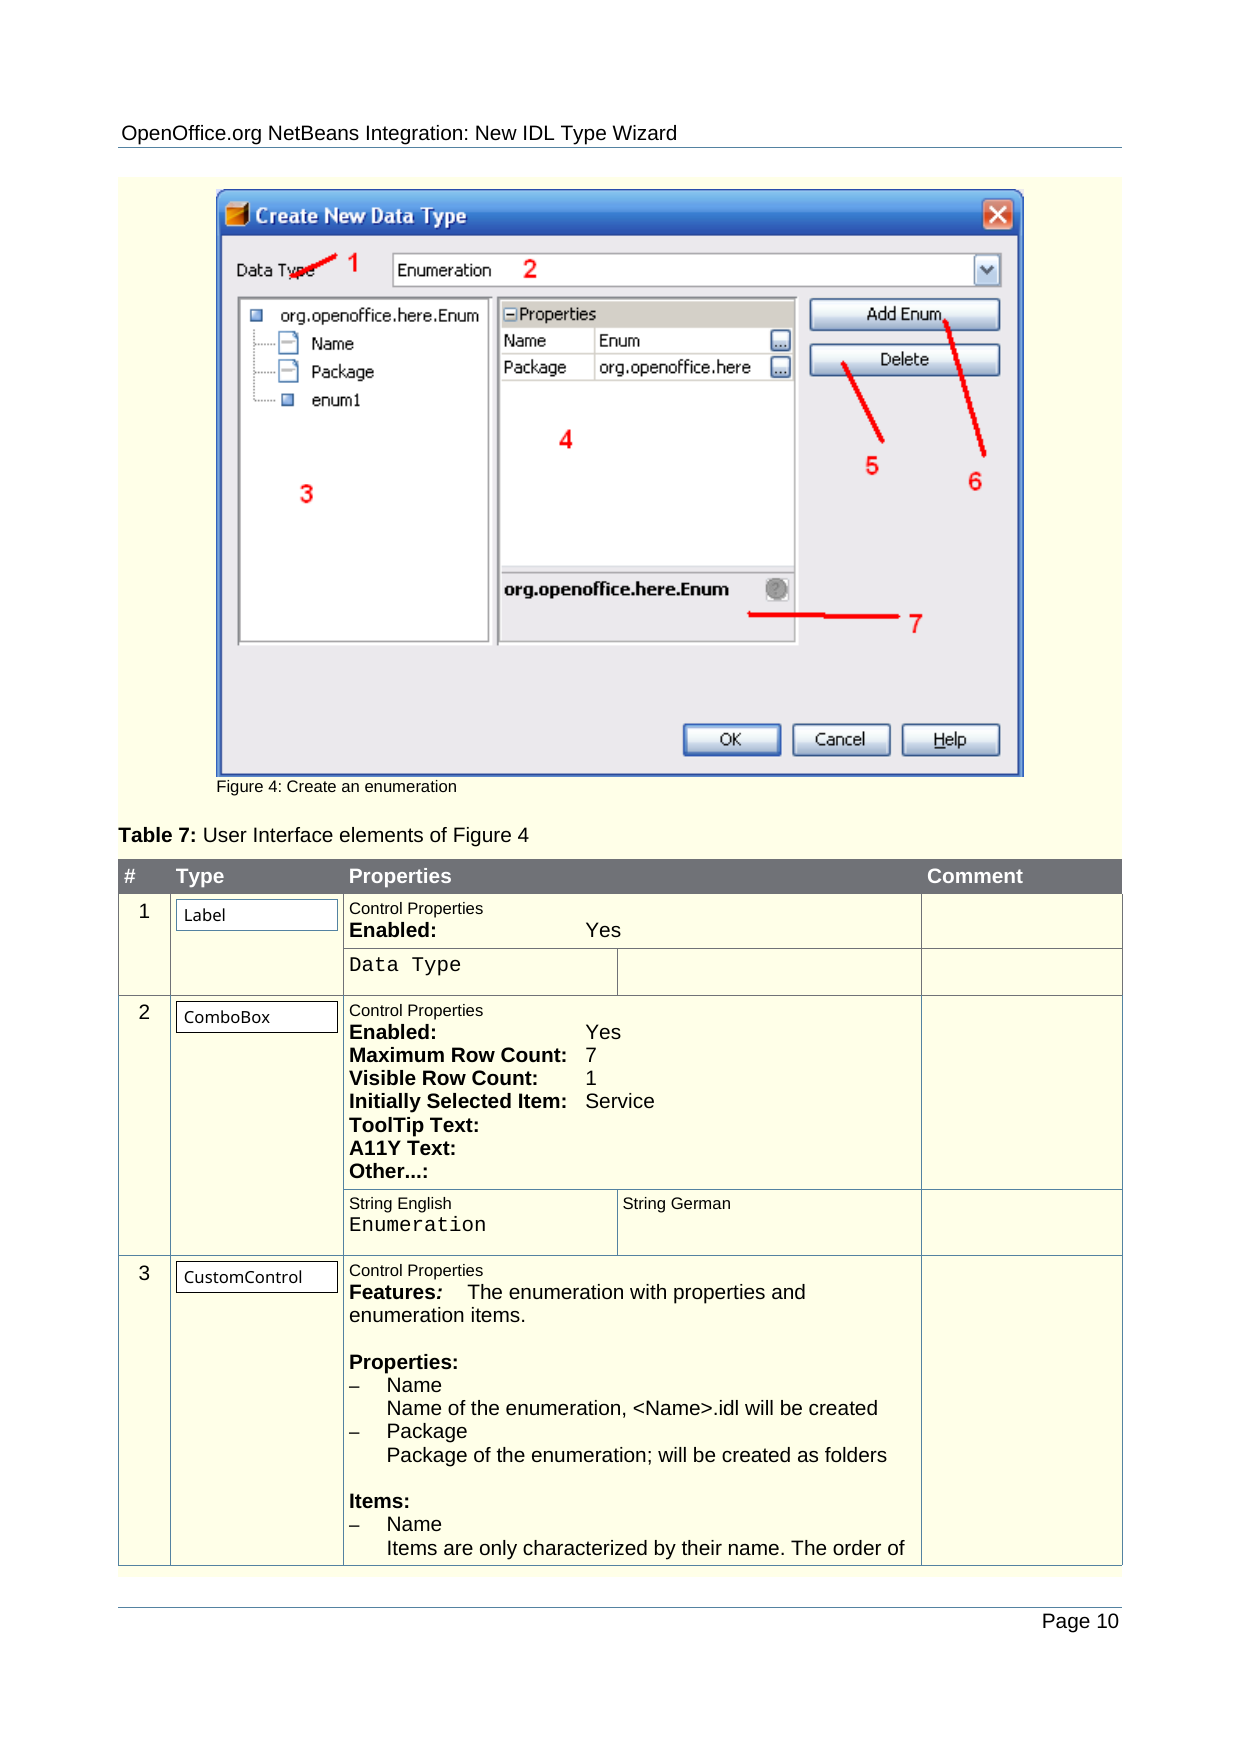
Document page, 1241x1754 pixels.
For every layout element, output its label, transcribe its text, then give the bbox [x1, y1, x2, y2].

table_cell [922, 1190, 1122, 1255]
table_cell [171, 1256, 343, 1565]
table_cell [618, 949, 921, 995]
table_cell 2 [119, 996, 170, 1255]
table_cell String German [618, 1190, 921, 1255]
table_header Comment [921, 859, 1122, 894]
table_header Properties [343, 859, 921, 894]
picture [216, 189, 1024, 777]
table_cell String English Enumeration [344, 1190, 617, 1255]
table_header [922, 894, 1122, 948]
table_cell [171, 894, 343, 995]
table_cell 3 [119, 1256, 170, 1565]
table_cell 1 [119, 894, 170, 995]
text Table 7: User Interface elements of Figure 4 [118, 823, 1122, 847]
table_cell [922, 949, 1122, 995]
table_header Type [170, 859, 343, 894]
table_header [922, 996, 1122, 1189]
table_header Control Properties Enabled: Yes [344, 894, 921, 948]
table_cell [171, 996, 343, 1255]
table_cell Data Type [344, 949, 617, 995]
table_header # [118, 859, 170, 894]
table_header Control Properties Enabled: Yes Maximum Row Count: 7 Visible Row Count: 1 Initially Selected Item: Service ToolTip Text: A11Y Text: Other...: [344, 996, 921, 1189]
table_header [922, 1256, 1122, 1565]
table_header Control Properties Features: The enumeration with properties and enumeration items. Properties: Name Name of the enumeration, <Name>.idl will be created Package Package of the enumeration; will be created as folders Items: Name Items are only characterized by their name. The order of [344, 1256, 921, 1565]
text Figure 4: Create an enumeration [216, 777, 1024, 796]
